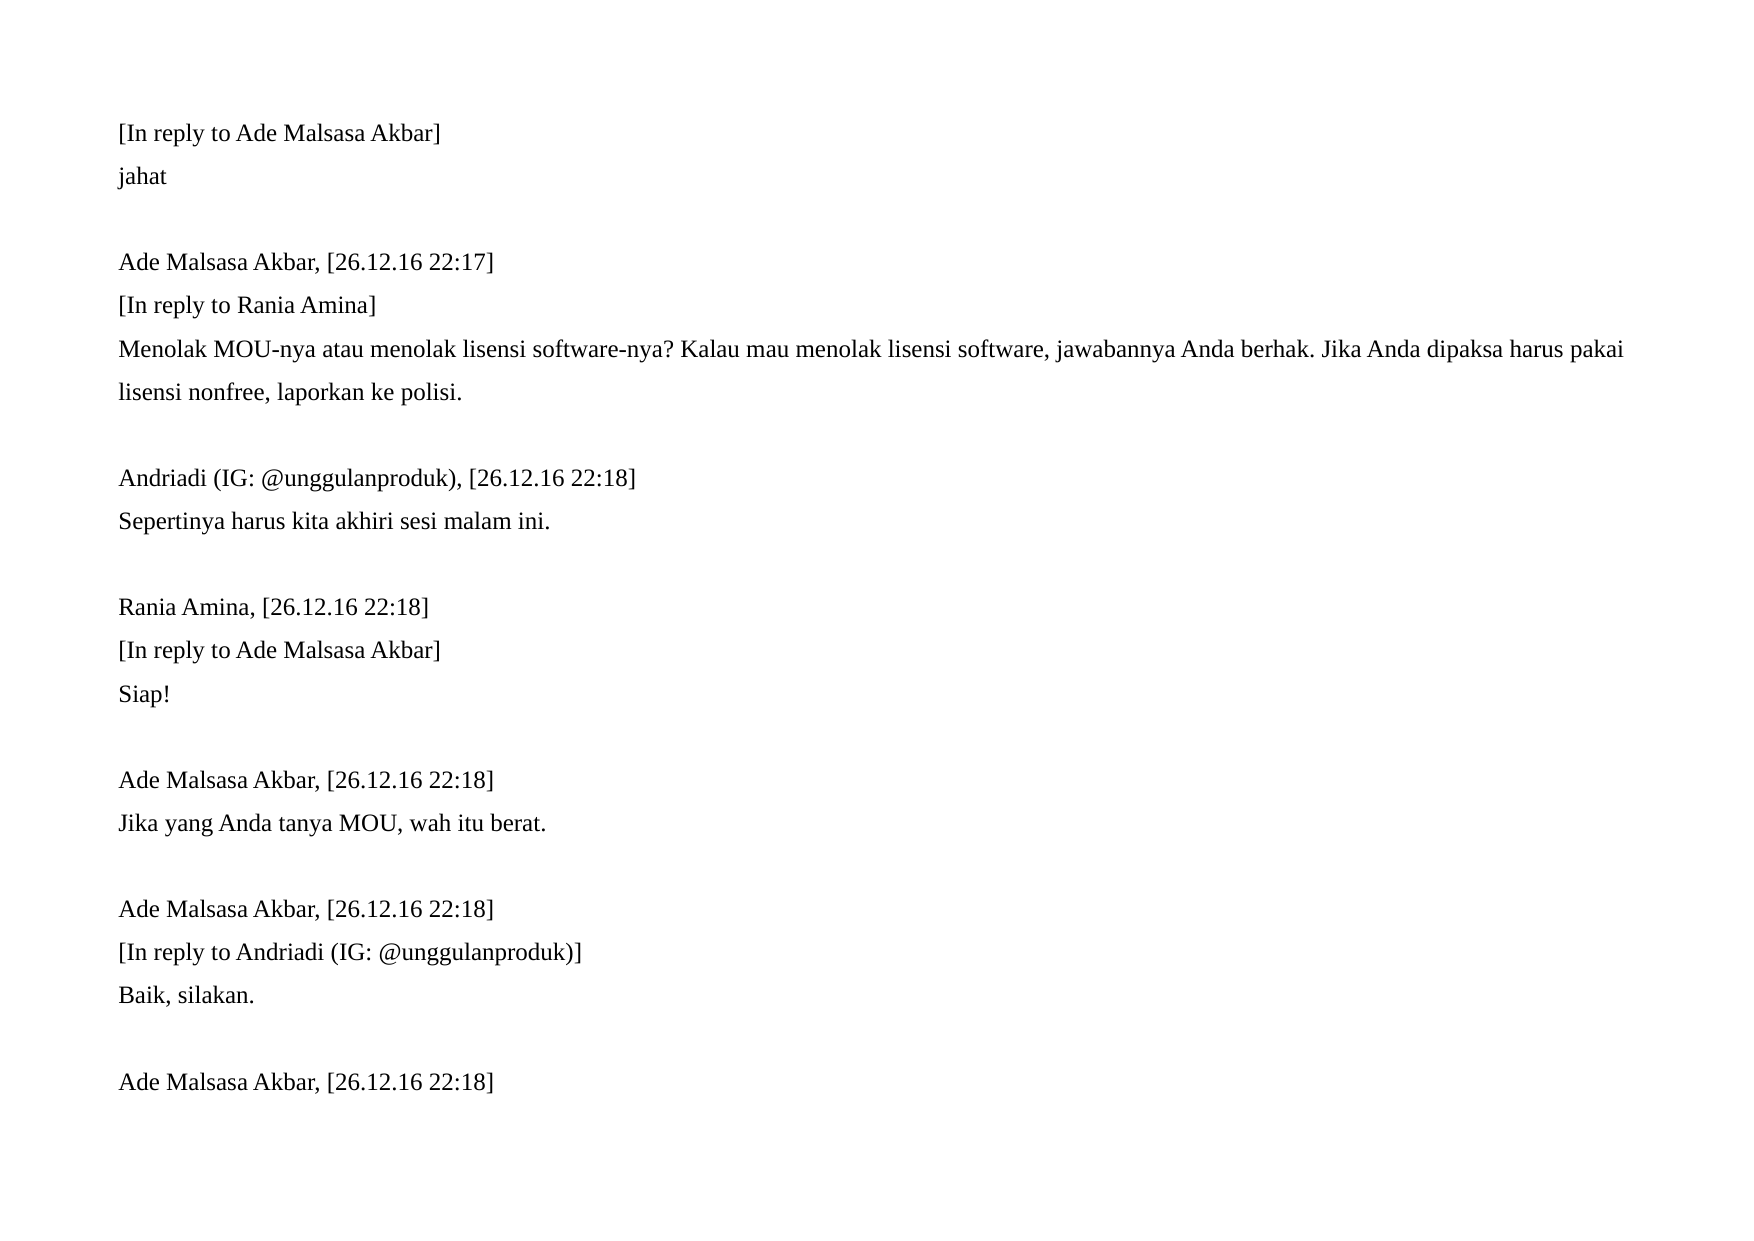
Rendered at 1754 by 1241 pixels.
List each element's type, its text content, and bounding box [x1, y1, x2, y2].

text Sepertinya harus kita akhiri sesi malam ini. [118, 506, 1635, 535]
text Ade Malsasa Akbar, [26.12.16 22:18] [118, 894, 1635, 923]
text Ade Malsasa Akbar, [26.12.16 22:17] [118, 247, 1635, 276]
text [In reply to Ade Malsasa Akbar] [118, 636, 1635, 664]
text [In reply to Andriadi (IG: @unggulanproduk)] [118, 937, 1635, 966]
text Menolak MOU-nya atau menolak lisensi software-nya? Kalau mau menolak lisensi software, jawabannya Anda berhak. Jika Anda dipaksa harus pakai lisensi nonfree, laporkan ke polisi. [118, 334, 1635, 406]
text [In reply to Ade Malsasa Akbar] [118, 118, 1635, 147]
text [In reply to Rania Amina] [118, 291, 1635, 319]
text Rania Amina, [26.12.16 22:18] [118, 592, 1635, 621]
text Andriadi (IG: @unggulanproduk), [26.12.16 22:18] [118, 463, 1635, 492]
text Siap! [118, 679, 1635, 707]
text Jika yang Anda tanya MOU, wah itu berat. [118, 808, 1635, 837]
text jahat [118, 161, 1635, 190]
text Ade Malsasa Akbar, [26.12.16 22:18] [118, 1067, 1635, 1096]
text Ade Malsasa Akbar, [26.12.16 22:18] [118, 765, 1635, 794]
text Baik, silakan. [118, 981, 1635, 1009]
